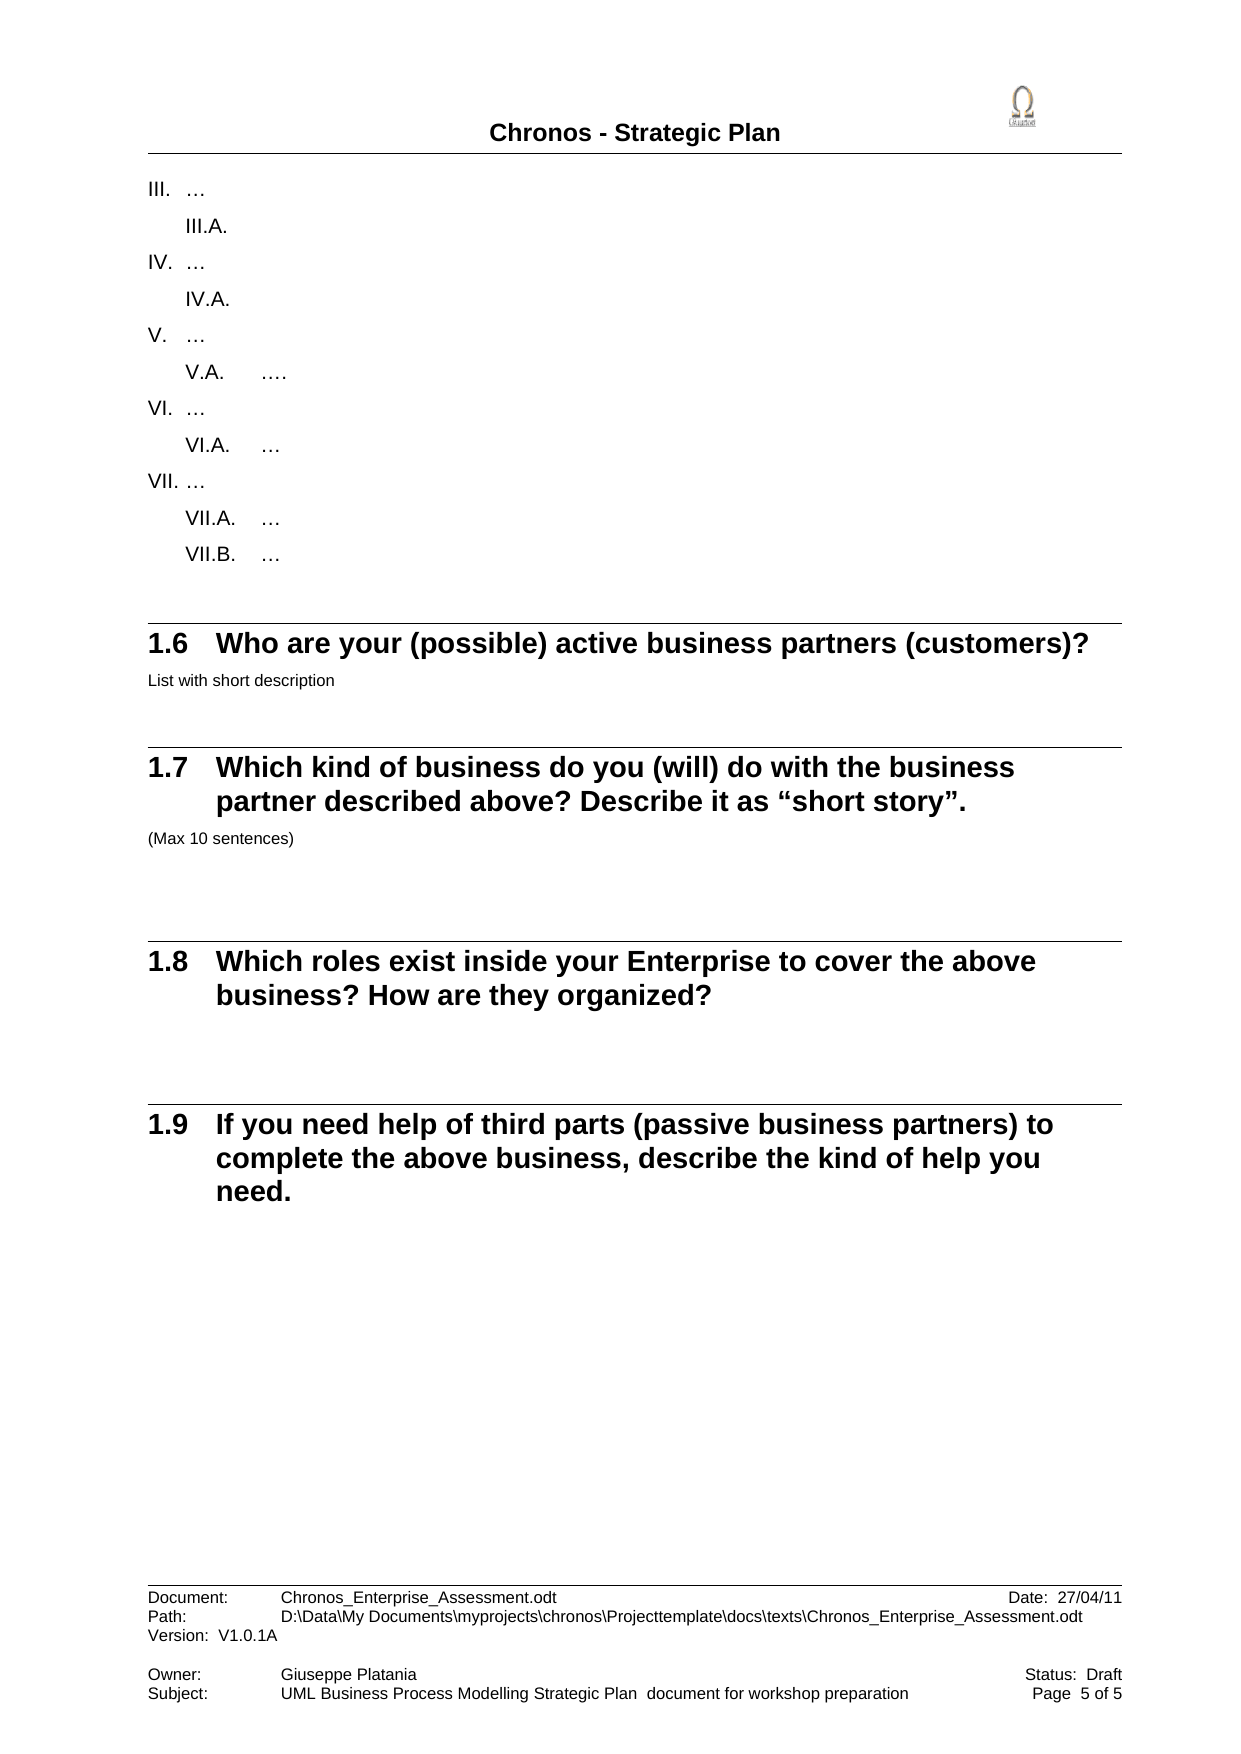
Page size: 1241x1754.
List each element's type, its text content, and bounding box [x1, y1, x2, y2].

subtitle Which kind of business do you (will) do with the business partner described above? Describe it as “short story”. [148, 748, 1122, 817]
list …. [185, 359, 1122, 383]
list … [185, 505, 1122, 529]
list … [148, 323, 1122, 347]
list … [148, 177, 1122, 201]
list … [148, 250, 1122, 274]
list … [148, 396, 1122, 420]
list … [185, 542, 1122, 566]
subtitle Who are your (possible) active business partners (customers)? [148, 624, 1122, 659]
list … [148, 469, 1122, 493]
subtitle Which roles exist inside your Enterprise to cover the above business? How are they organized? [148, 942, 1122, 1011]
text (Max 10 sentences) [148, 829, 1122, 848]
text List with short description [148, 671, 1122, 690]
list … [185, 432, 1122, 456]
picture [1008, 84, 1036, 127]
subtitle If you need help of third parts (passive business partners) to complete the above business, describe the kind of help you need. [148, 1105, 1122, 1208]
